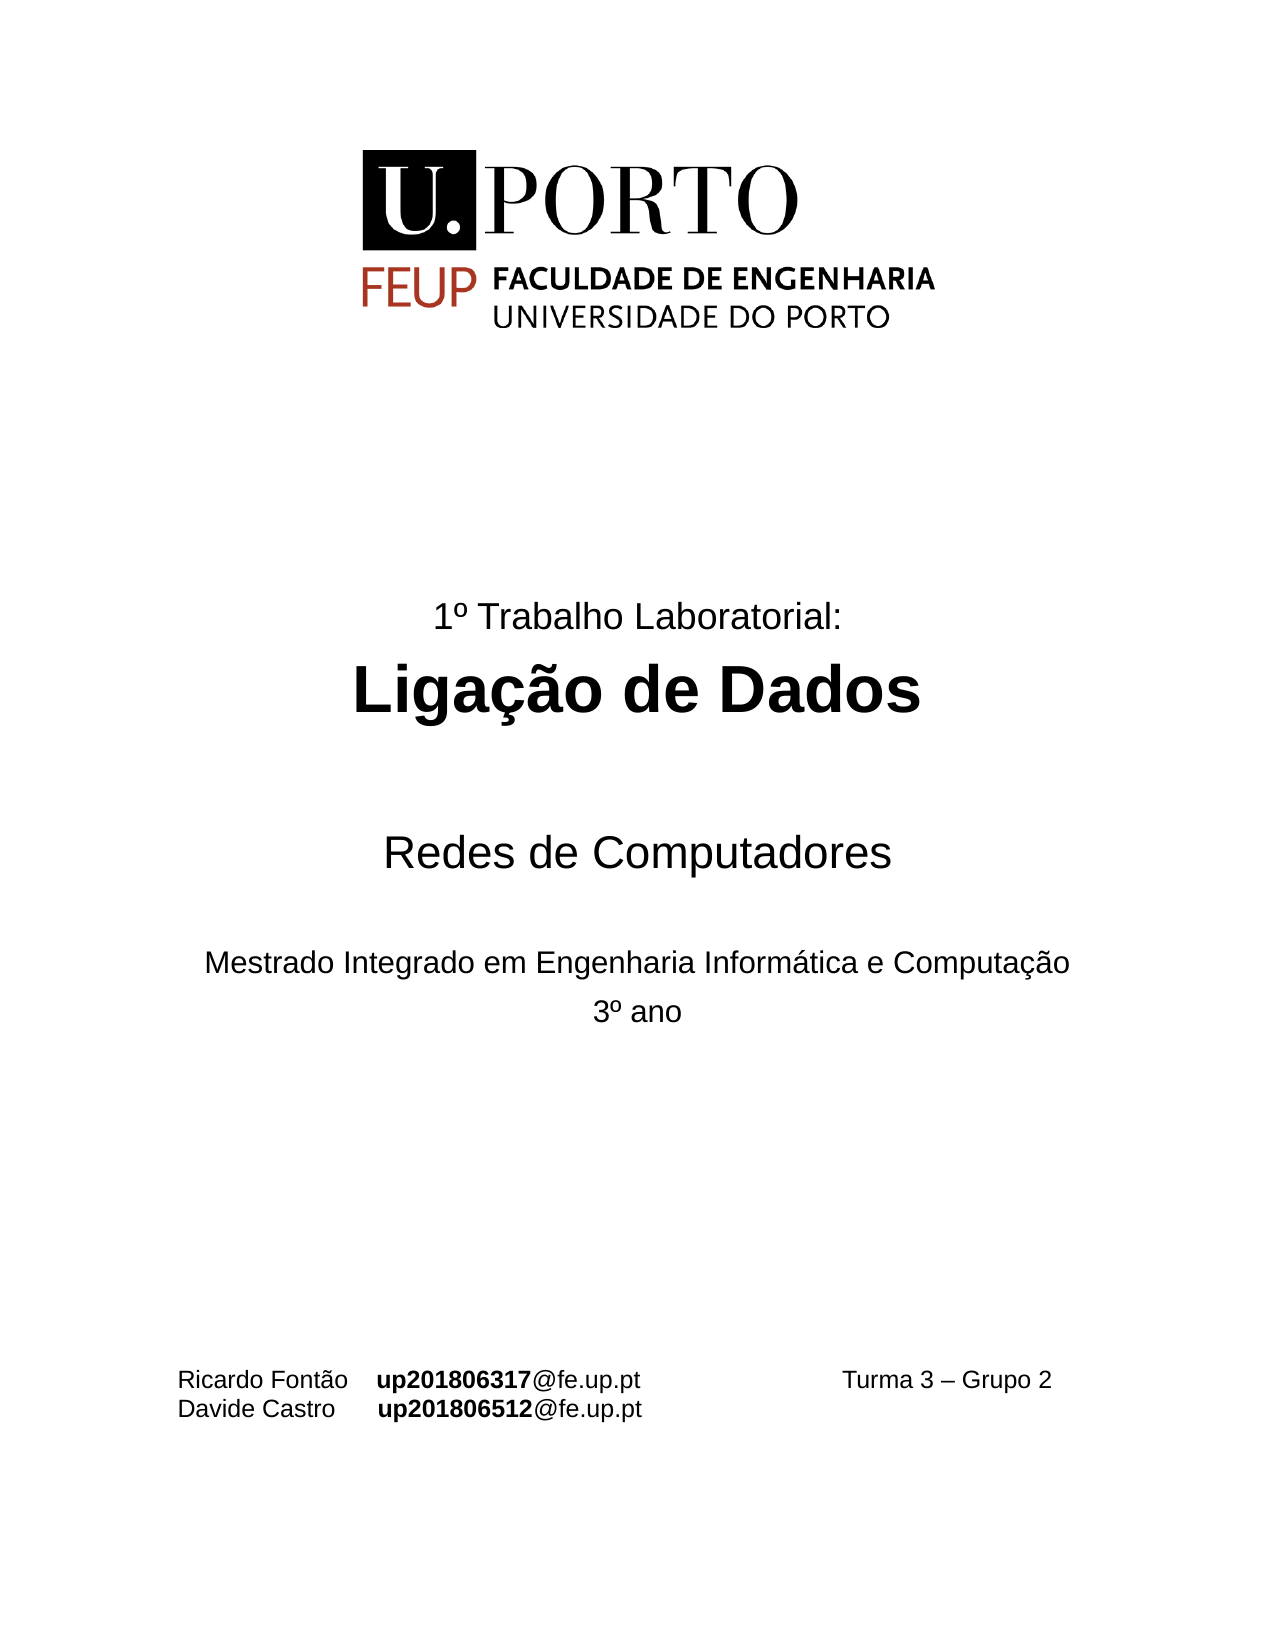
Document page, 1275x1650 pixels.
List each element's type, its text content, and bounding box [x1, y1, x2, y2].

text 3º ano [177, 993, 1098, 1029]
text Ricardo Fontão up201806317@fe.up.pt Turma 3 – Grupo 2 [177, 1365, 1098, 1394]
text Davide Castro up201806512@fe.up.pt [177, 1394, 1098, 1423]
subtitle Mestrado Integrado em Engenharia Informática e Computação [177, 944, 1098, 981]
picture [357, 144, 940, 333]
subtitle Redes de Computadores [177, 826, 1098, 878]
text Ligação de Dados [177, 650, 1098, 727]
title 1º Trabalho Laboratorial: [177, 594, 1098, 637]
